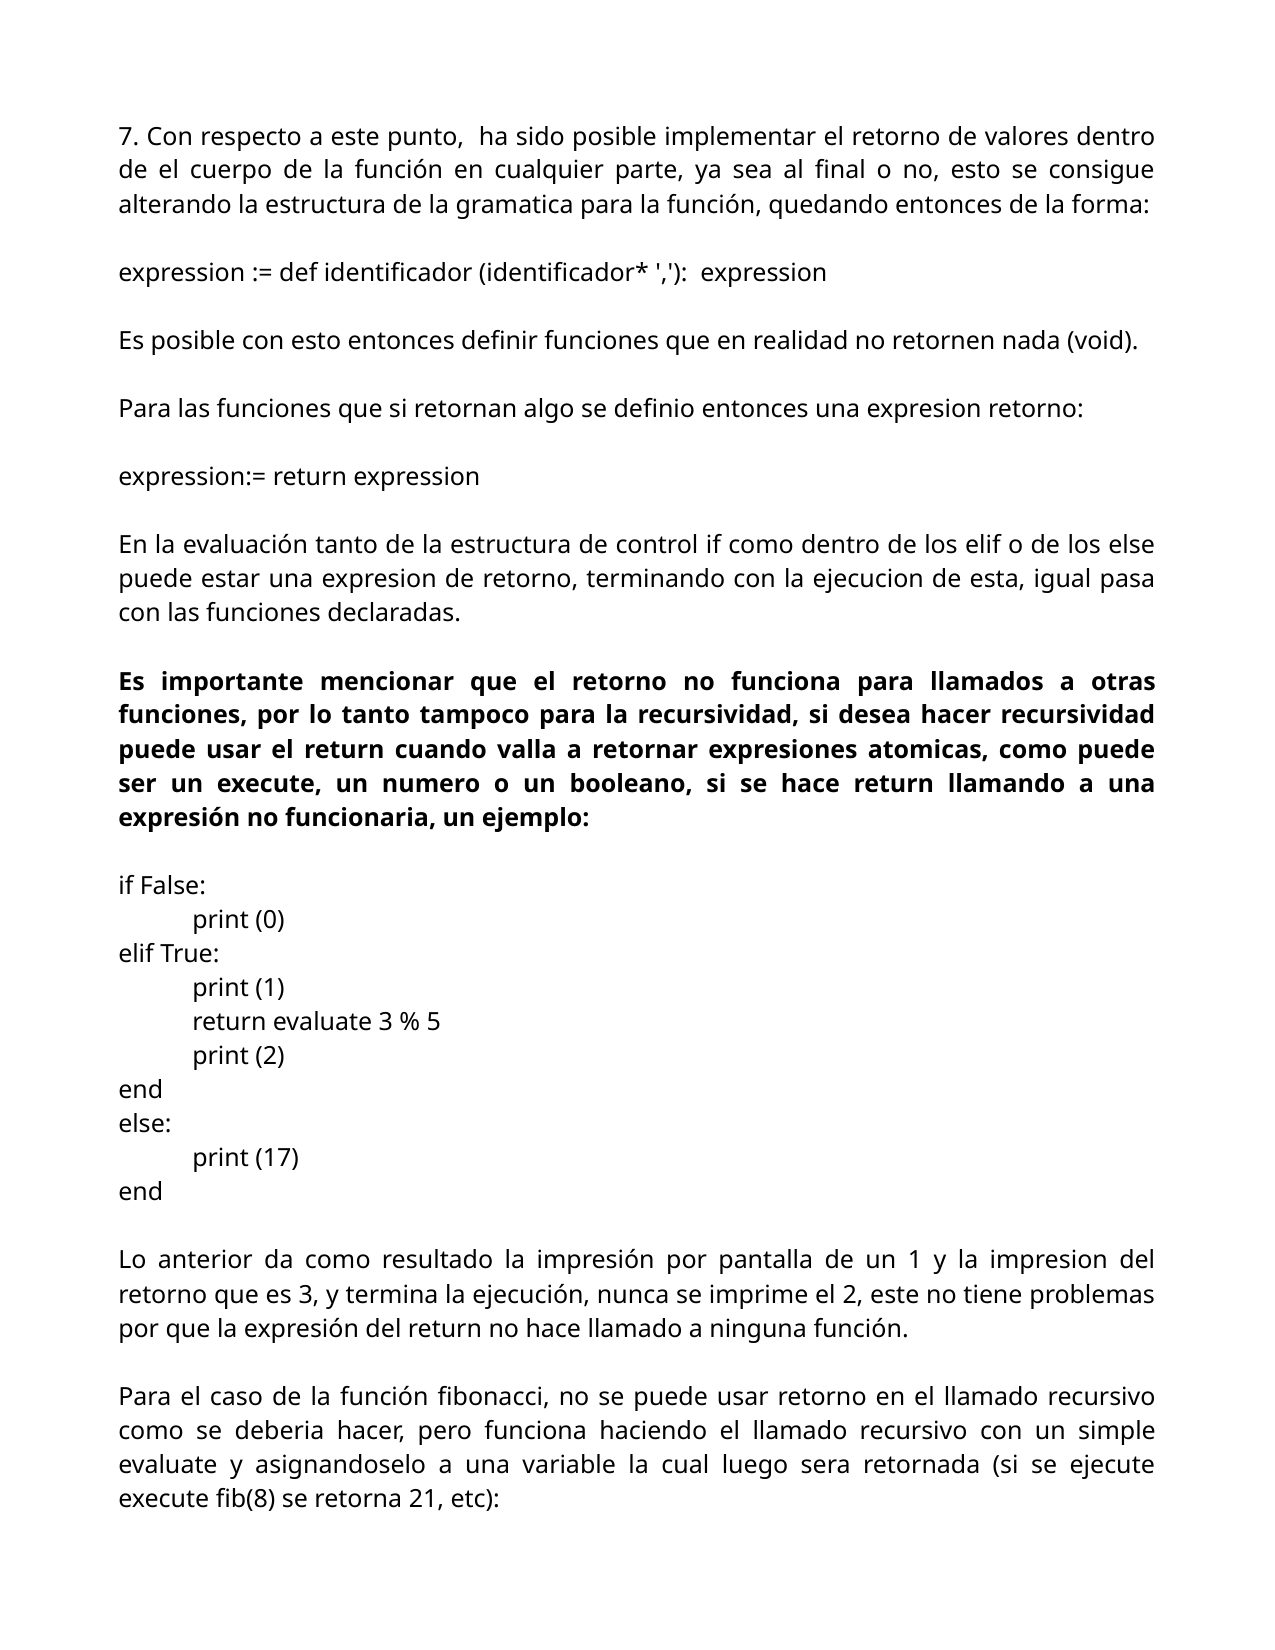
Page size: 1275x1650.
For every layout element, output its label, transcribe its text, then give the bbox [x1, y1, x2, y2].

text expression:= return expression [118, 459, 1157, 493]
text Lo anterior da como resultado la impresión por pantalla de un 1 y la impresion del retorno que es 3, y termina la ejecución, nunca se imprime el 2, este no tiene problemas por que la expresión del return no hace llamado a ninguna función. [118, 1242, 1157, 1344]
text Para el caso de la función fibonacci, no se puede usar retorno en el llamado recursivo como se deberia hacer, pero funciona haciendo el llamado recursivo con un simple evaluate y asignandoselo a una variable la cual luego sera retornada (si se ejecute execute fib(8) se retorna 21, etc): [118, 1378, 1157, 1515]
text print (1) [118, 970, 1157, 1004]
text return evaluate 3 % 5 [118, 1004, 1157, 1038]
text Para las funciones que si retornan algo se definio entonces una expresion retorno: [118, 391, 1157, 425]
text else: [118, 1106, 1157, 1140]
text expression := def identificador (identificador* ','): expression [118, 254, 1157, 288]
text if False: [118, 867, 1157, 902]
text Es posible con esto entonces definir funciones que en realidad no retornen nada (void). [118, 322, 1157, 357]
text print (0) [118, 902, 1157, 936]
text print (2) [118, 1038, 1157, 1072]
text 7. Con respecto a este punto, ha sido posible implementar el retorno de valores dentro de el cuerpo de la función en cualquier parte, ya sea al final o no, esto se consigue alterando la estructura de la gramatica para la función, quedando entonces de la forma: [118, 118, 1157, 220]
text end [118, 1072, 1157, 1106]
text Es importante mencionar que el retorno no funciona para llamados a otras funciones, por lo tanto tampoco para la recursividad, si desea hacer recursividad puede usar el return cuando valla a retornar expresiones atomicas, como puede ser un execute, un numero o un booleano, si se hace return llamando a una expresión no funcionaria, un ejemplo: [118, 663, 1157, 833]
text print (17) [118, 1140, 1157, 1174]
text elif True: [118, 936, 1157, 970]
text En la evaluación tanto de la estructura de control if como dentro de los elif o de los else puede estar una expresion de retorno, terminando con la ejecucion de esta, igual pasa con las funciones declaradas. [118, 527, 1157, 629]
text end [118, 1174, 1157, 1208]
